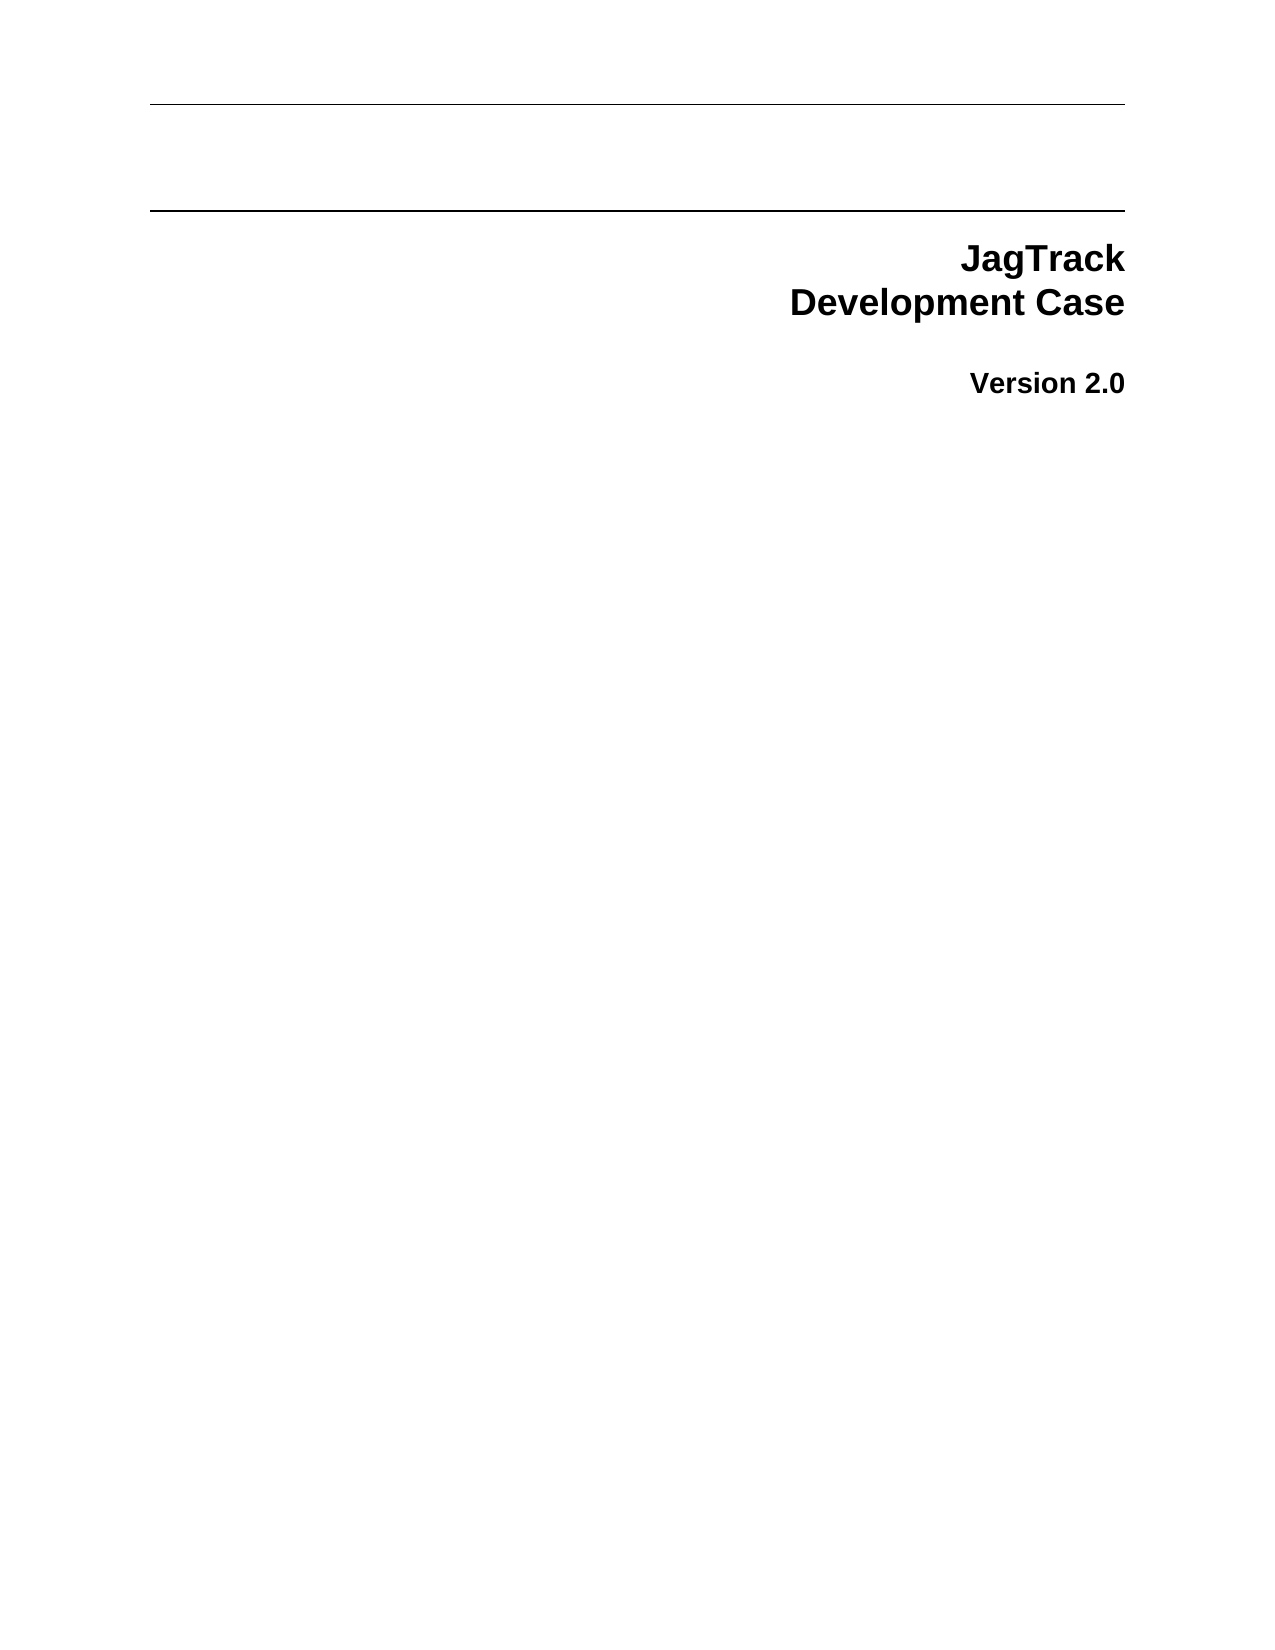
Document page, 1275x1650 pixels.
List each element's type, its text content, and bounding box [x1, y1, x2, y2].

subtitle JagTrack [150, 237, 1125, 280]
subtitle Version 2.0 [150, 366, 1125, 399]
subtitle Development Case [150, 280, 1125, 323]
